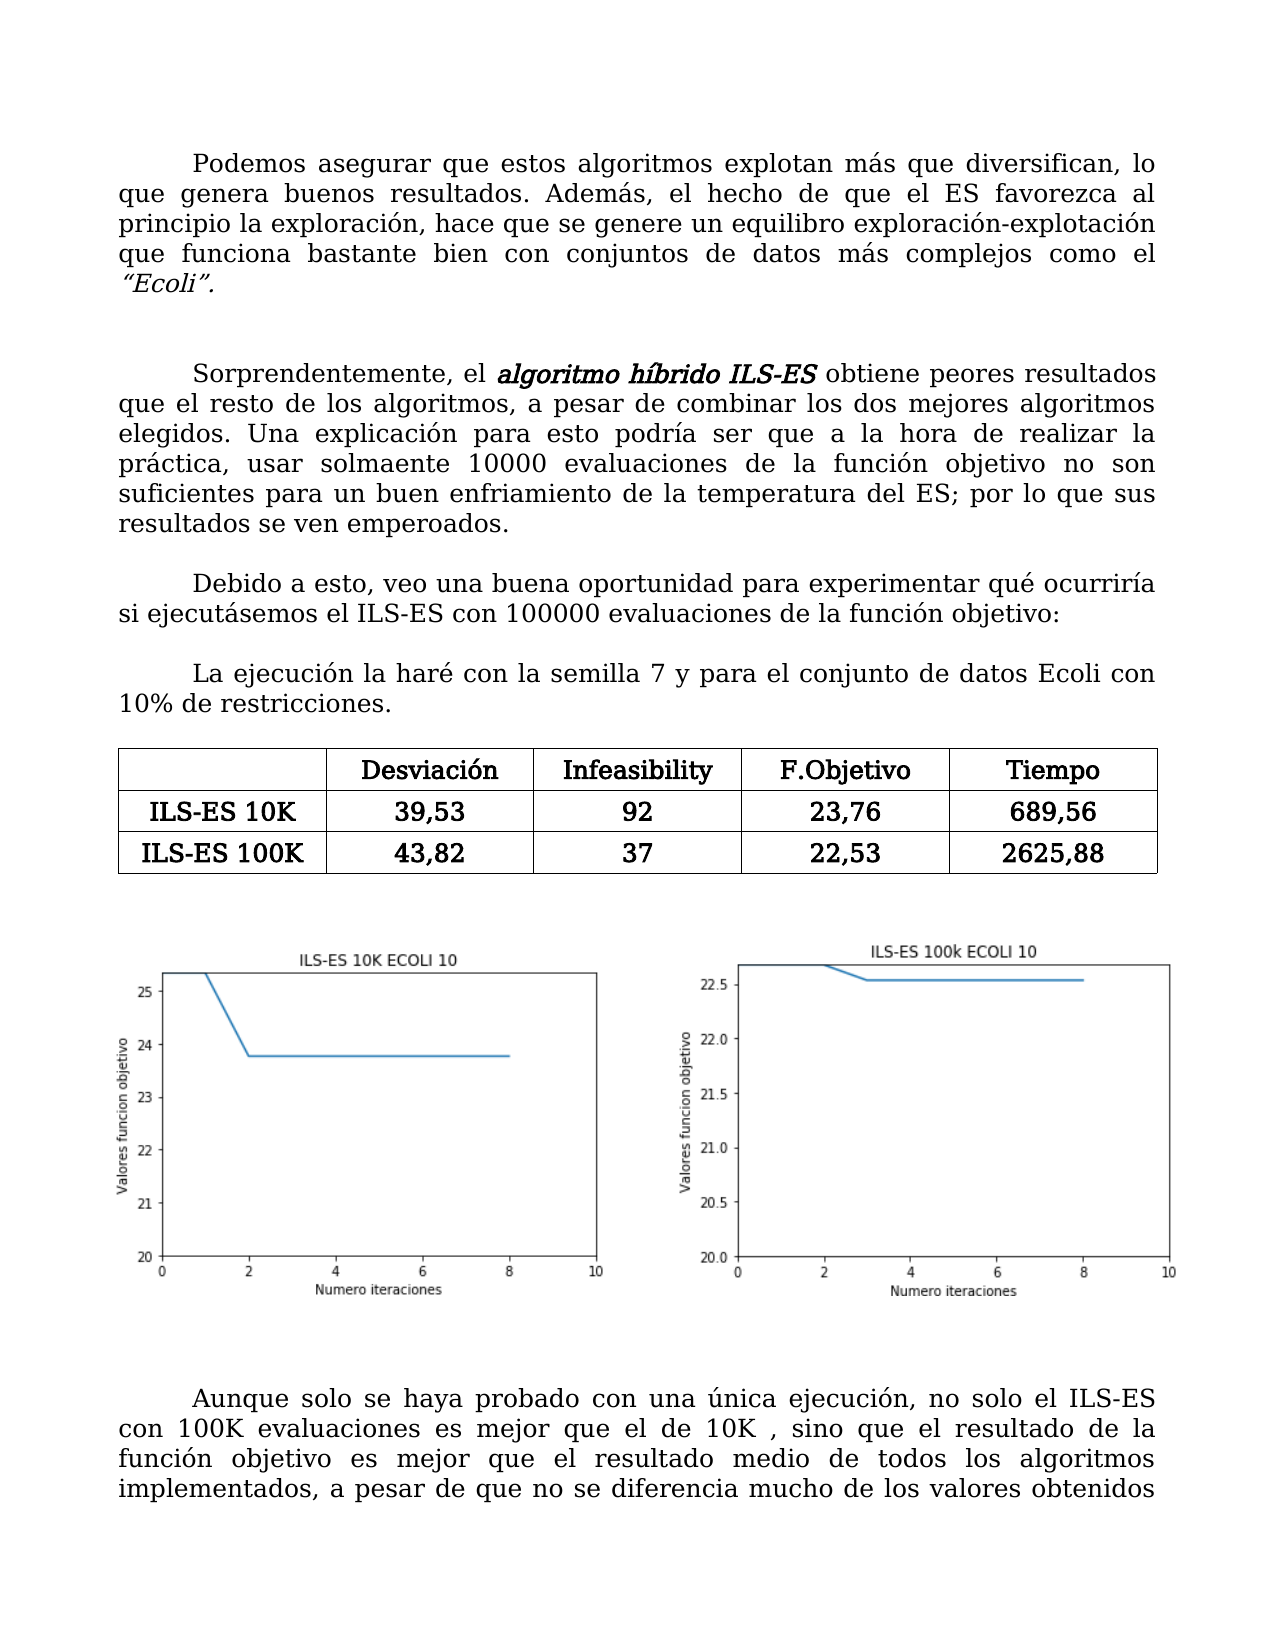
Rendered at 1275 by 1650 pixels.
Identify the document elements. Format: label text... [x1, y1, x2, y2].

table_cell 92 [534, 791, 741, 831]
table_header Tiempo [950, 749, 1157, 790]
table_cell 37 [534, 832, 741, 873]
text Aunque solo se haya probado con una única ejecución, no solo el ILS-ES con 100K evaluaciones es mejor que el de 10K , sino que el resultado de la función objetivo es mejor que el resultado medio de todos los algoritmos implementados, a pesar de que no se diferencia mucho de los valores obtenidos [118, 1383, 1157, 1503]
text Sorprendentemente, el algoritmo híbrido ILS-ES obtiene peores resultados que el resto de los algoritmos, a pesar de combinar los dos mejores algoritmos elegidos. Una explicación para esto podría ser que a la hora de realizar la práctica, usar solmaente 10000 evaluaciones de la función objetivo no son suficientes para un buen enfriamiento de la temperatura del ES; por lo que sus resultados se ven emperoados. [118, 358, 1157, 538]
table_cell 689,56 [950, 791, 1157, 831]
table_header [119, 749, 326, 790]
text La ejecución la haré con la semilla 7 y para el conjunto de datos Ecoli con 10% de restricciones. [118, 658, 1157, 718]
table_cell 22,53 [742, 832, 949, 873]
text Debido a esto, veo una buena oportunidad para experimentar qué ocurriría si ejecutásemos el ILS-ES con 100000 evaluaciones de la función objetivo: [118, 568, 1157, 628]
table_header Infeasibility [534, 749, 741, 790]
table_cell ILS-ES 10K [119, 791, 326, 831]
picture [672, 935, 1186, 1296]
picture [109, 944, 613, 1305]
table_header F.Objetivo [742, 749, 949, 790]
text Podemos asegurar que estos algoritmos explotan más que diversifican, lo que genera buenos resultados. Además, el hecho de que el ES favorezca al principio la exploración, hace que se genere un equilibro exploración-explotación que funciona bastante bien con conjuntos de datos más complejos como el “Ecoli”. [118, 148, 1157, 298]
table_cell 2625,88 [950, 832, 1157, 873]
table_cell ILS-ES 100K [119, 832, 326, 873]
table_header Desviación [327, 749, 533, 790]
table_cell 39,53 [327, 791, 533, 831]
table_cell 23,76 [742, 791, 949, 831]
table_cell 43,82 [327, 832, 533, 873]
